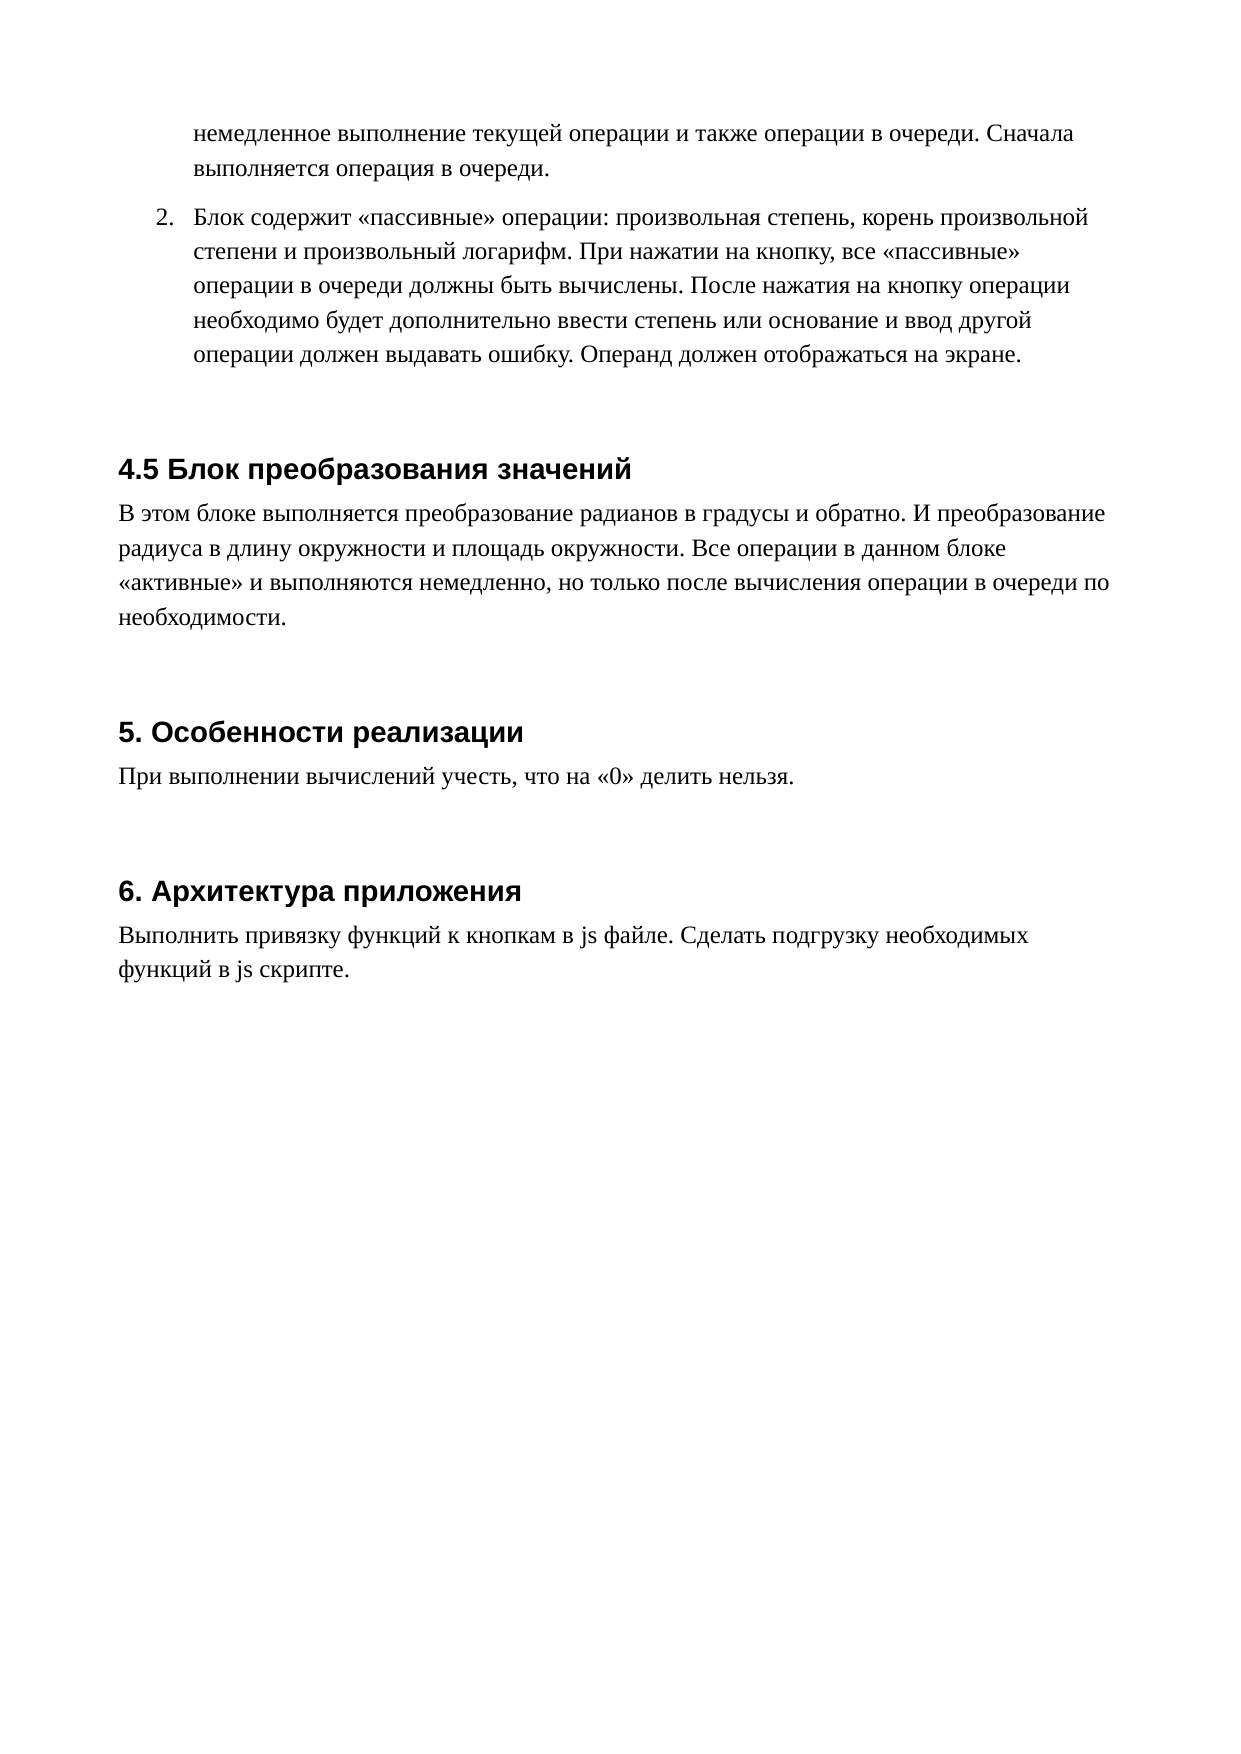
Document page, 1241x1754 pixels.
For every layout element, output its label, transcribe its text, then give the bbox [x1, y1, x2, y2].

text В этом блоке выполняется преобразование радианов в градусы и обратно. И преобразование радиуса в длину окружности и площадь окружности. Все операции в данном блоке «активные» и выполняются немедленно, но только после вычисления операции в очереди по необходимости. [118, 498, 1122, 631]
list немедленное выполнение текущей операции и также операции в очереди. Сначала выполняется операция в очереди. [156, 118, 1122, 181]
subtitle 6. Архитектура приложения [118, 874, 1122, 907]
subtitle 5. Особенности реализации [118, 715, 1122, 748]
list Блок содержит «пассивные» операции: произвольная степень, корень произвольной степени и произвольный логарифм. При нажатии на кнопку, все «пассивные» операции в очереди должны быть вычислены. После нажатия на кнопку операции необходимо будет дополнительно ввести степень или основание и ввод другой операции должен выдавать ошибку. Операнд должен отображаться на экране. [156, 202, 1122, 368]
text При выполнении вычислений учесть, что на «0» делить нельзя. [118, 761, 1122, 790]
text Выполнить привязку функций к кнопкам в js файле. Сделать подгрузку необходимых функций в js скрипте. [118, 920, 1122, 983]
subtitle 4.5 Блок преобразования значений [118, 452, 1122, 486]
